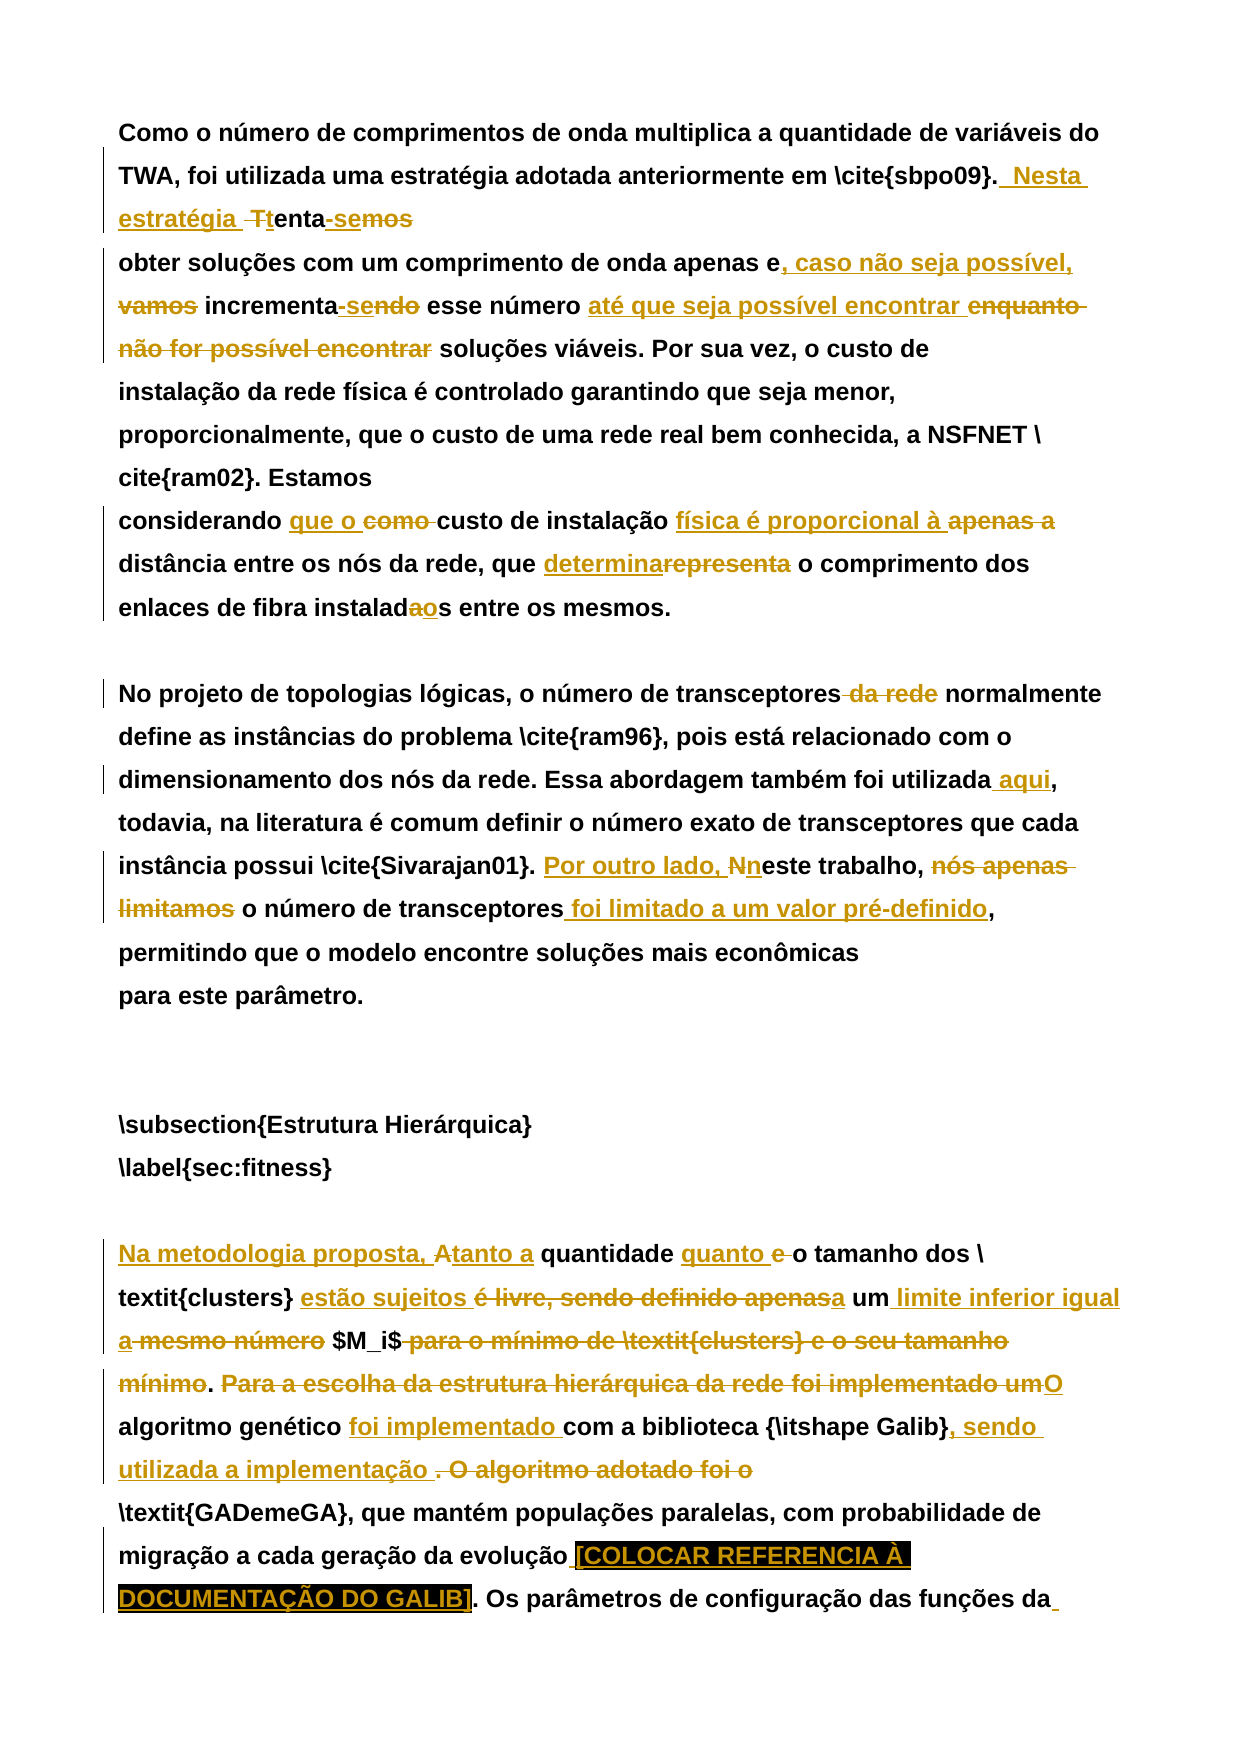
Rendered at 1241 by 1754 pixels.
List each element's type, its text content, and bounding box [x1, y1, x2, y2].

text \textit{GADemeGA}, que mantém populações paralelas, com probabilidade de migração a cada geração da evolução [COLOCAR REFERENCIA À DOCUMENTAÇÃO DO GALIB]. Os parâmetros de configuração das funções da biblioteca \textit{Galib} foram mantidos em seus valores padrão e demostraram desempenho satisfatório. [118, 1498, 1122, 1613]
text \label{sec:fitness} [118, 1153, 1122, 1182]
text para este parâmetro. [118, 981, 1122, 1009]
text considerando que o custo de instalação física é proporcional à distância entre os nós da rede, que determina o comprimento dos enlaces de fibra instalados entre os mesmos. [118, 506, 1122, 621]
text No projeto de topologias lógicas, o número de transceptores normalmente define as instâncias do problema \cite{ram96}, pois está relacionado com o [118, 679, 1122, 751]
text dimensionamento dos nós da rede. Essa abordagem também foi utilizada aqui, todavia, na literatura é comum definir o número exato de transceptores que cada [118, 765, 1122, 837]
text Na metodologia proposta, tanto a quantidade quanto o tamanho dos \textit{clusters} estão sujeitos a um limite inferior igual a $M_i$. O algoritmo genético foi implementado com a biblioteca {\itshape Galib}, sendo utilizada a implementação [118, 1239, 1122, 1354]
text Como o número de comprimentos de onda multiplica a quantidade de variáveis do TWA, foi utilizada uma estratégia adotada anteriormente em \cite{sbpo09}. Nesta estratégia tenta-se [118, 118, 1122, 233]
text instância possui \cite{Sivarajan01}. Por outro lado, neste trabalho, o número de transceptores foi limitado a um valor pré-definido, permitindo que o modelo encontre soluções mais econômicas [118, 851, 1122, 966]
text obter soluções com um comprimento de onda apenas e, caso não seja possível, incrementa-se esse número até que seja possível encontrar soluções viáveis. Por sua vez, o custo de [118, 247, 1122, 362]
text instalação da rede física é controlado garantindo que seja menor, proporcionalmente, que o custo de uma rede real bem conhecida, a NSFNET \cite{ram02}. Estamos [118, 377, 1122, 492]
text \subsection{Estrutura Hierárquica} [118, 1110, 1122, 1139]
